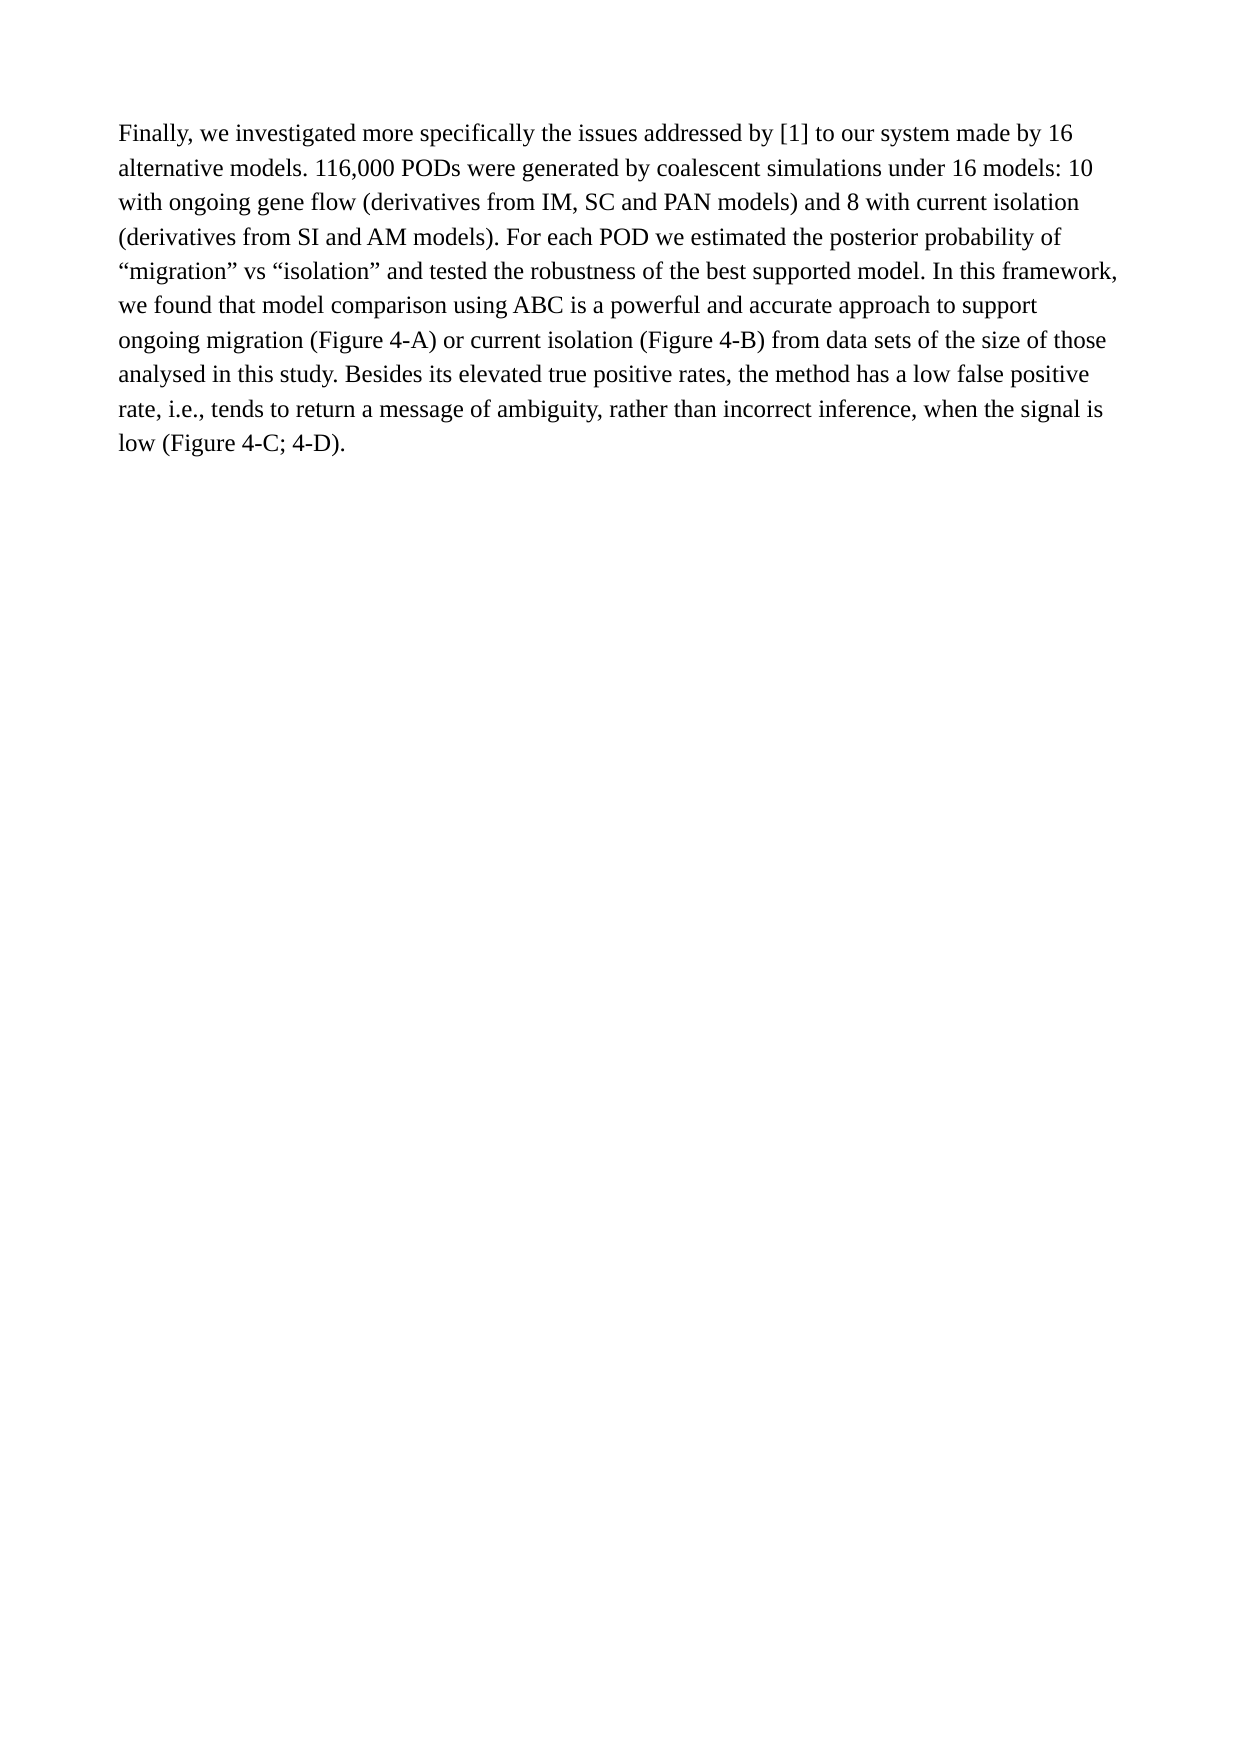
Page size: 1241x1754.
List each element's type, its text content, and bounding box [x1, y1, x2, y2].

text Finally, we investigated more specifically the issues addressed by [1] to our system made by 16 alternative models. 116,000 PODs were generated by coalescent simulations under 16 models: 10 with ongoing gene flow (derivatives from IM, SC and PAN models) and 8 with current isolation (derivatives from SI and AM models). For each POD we estimated the posterior probability of “migration” vs “isolation” and tested the robustness of the best supported model. In this framework, we found that model comparison using ABC is a powerful and accurate approach to support ongoing migration (Figure 4-A) or current isolation (Figure 4-B) from data sets of the size of those analysed in this study. Besides its elevated true positive rates, the method has a low false positive rate, i.e., tends to return a message of ambiguity, rather than incorrect inference, when the signal is low (Figure 4-C; 4-D). [118, 118, 1122, 457]
